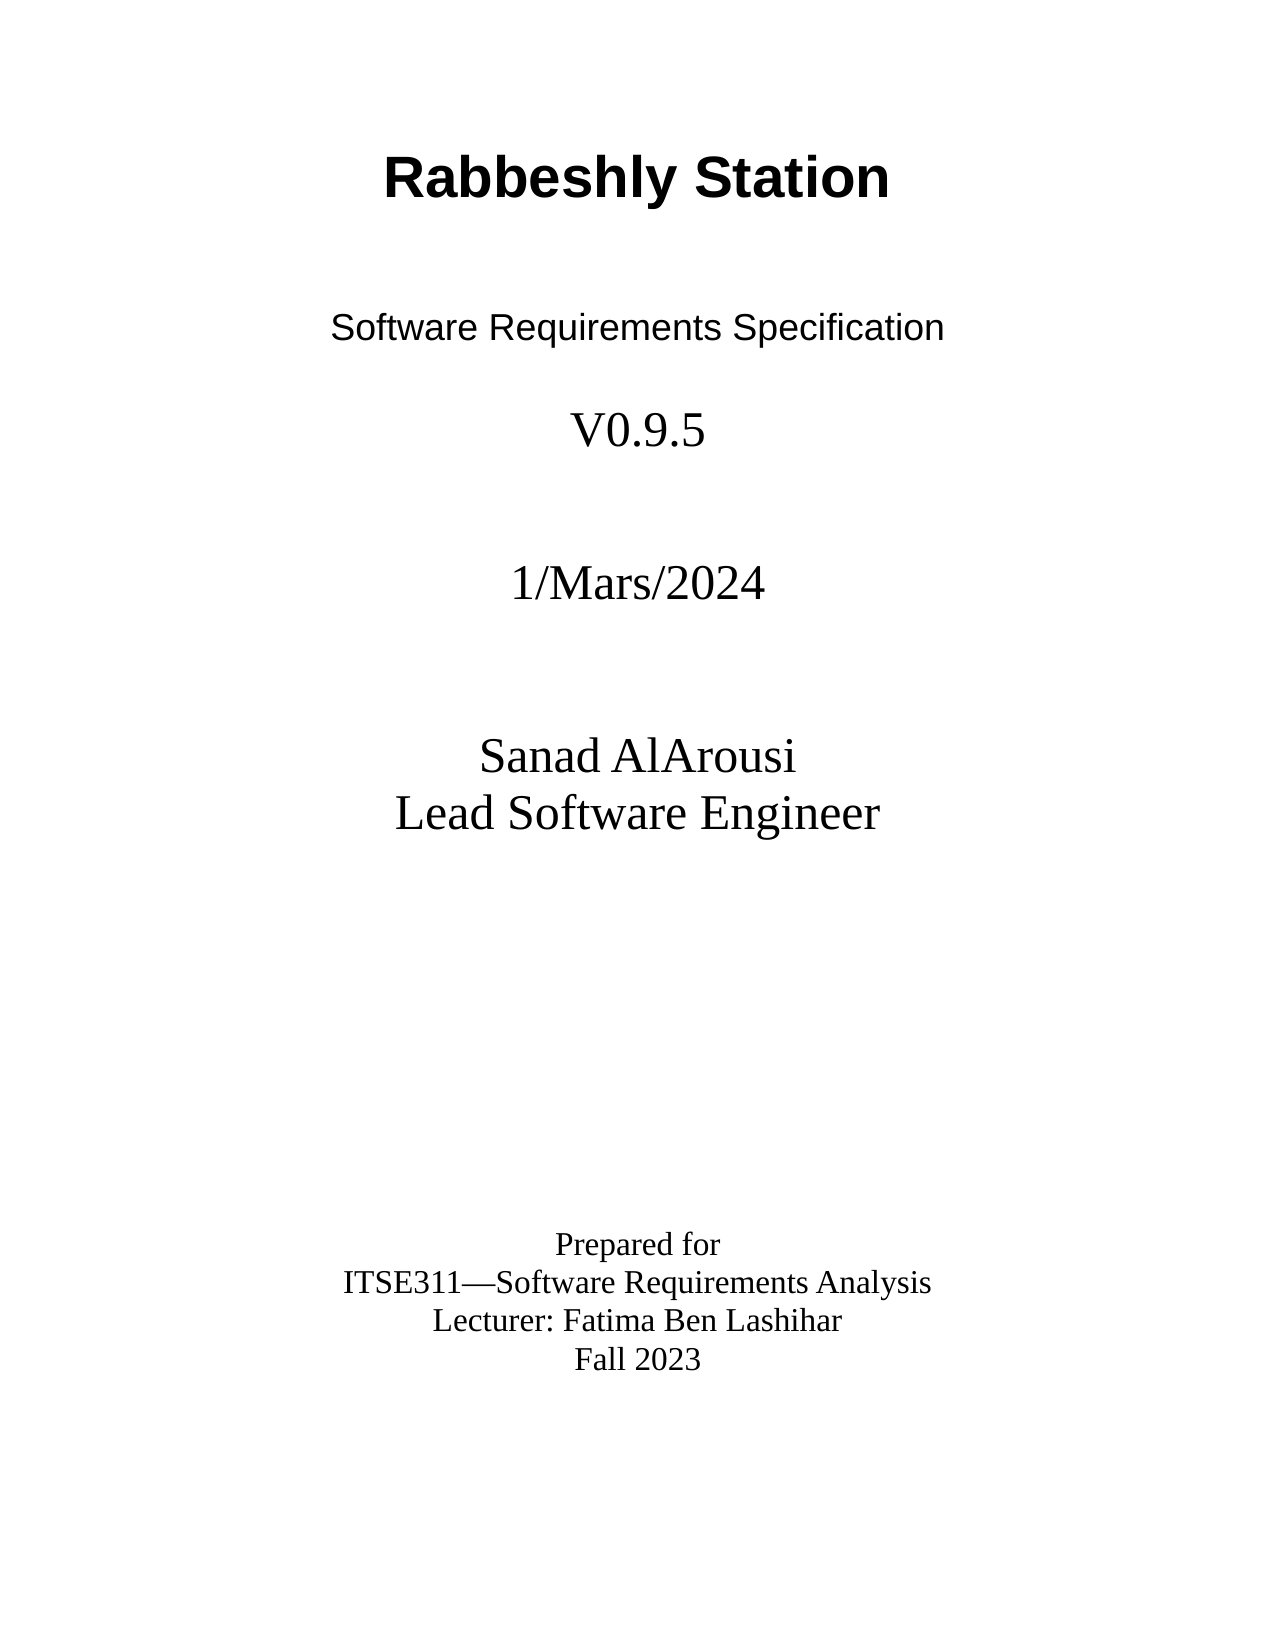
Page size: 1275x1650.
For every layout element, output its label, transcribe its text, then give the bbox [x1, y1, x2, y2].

text ITSE311—Software Requirements Analysis [118, 1262, 1157, 1300]
text Lead Software Engineer [118, 783, 1157, 840]
text V0.9.5 [118, 399, 1157, 457]
title Rabbeshly Station [118, 143, 1157, 210]
text Fall 2023 [118, 1339, 1157, 1377]
text Prepared for [118, 1224, 1157, 1262]
text Sanad AlArousi [118, 725, 1157, 783]
subtitle Software Requirements Specification [118, 306, 1157, 349]
text Lecturer: Fatima Ben Lashihar [118, 1300, 1157, 1339]
text 1/Mars/2024 [118, 553, 1157, 610]
